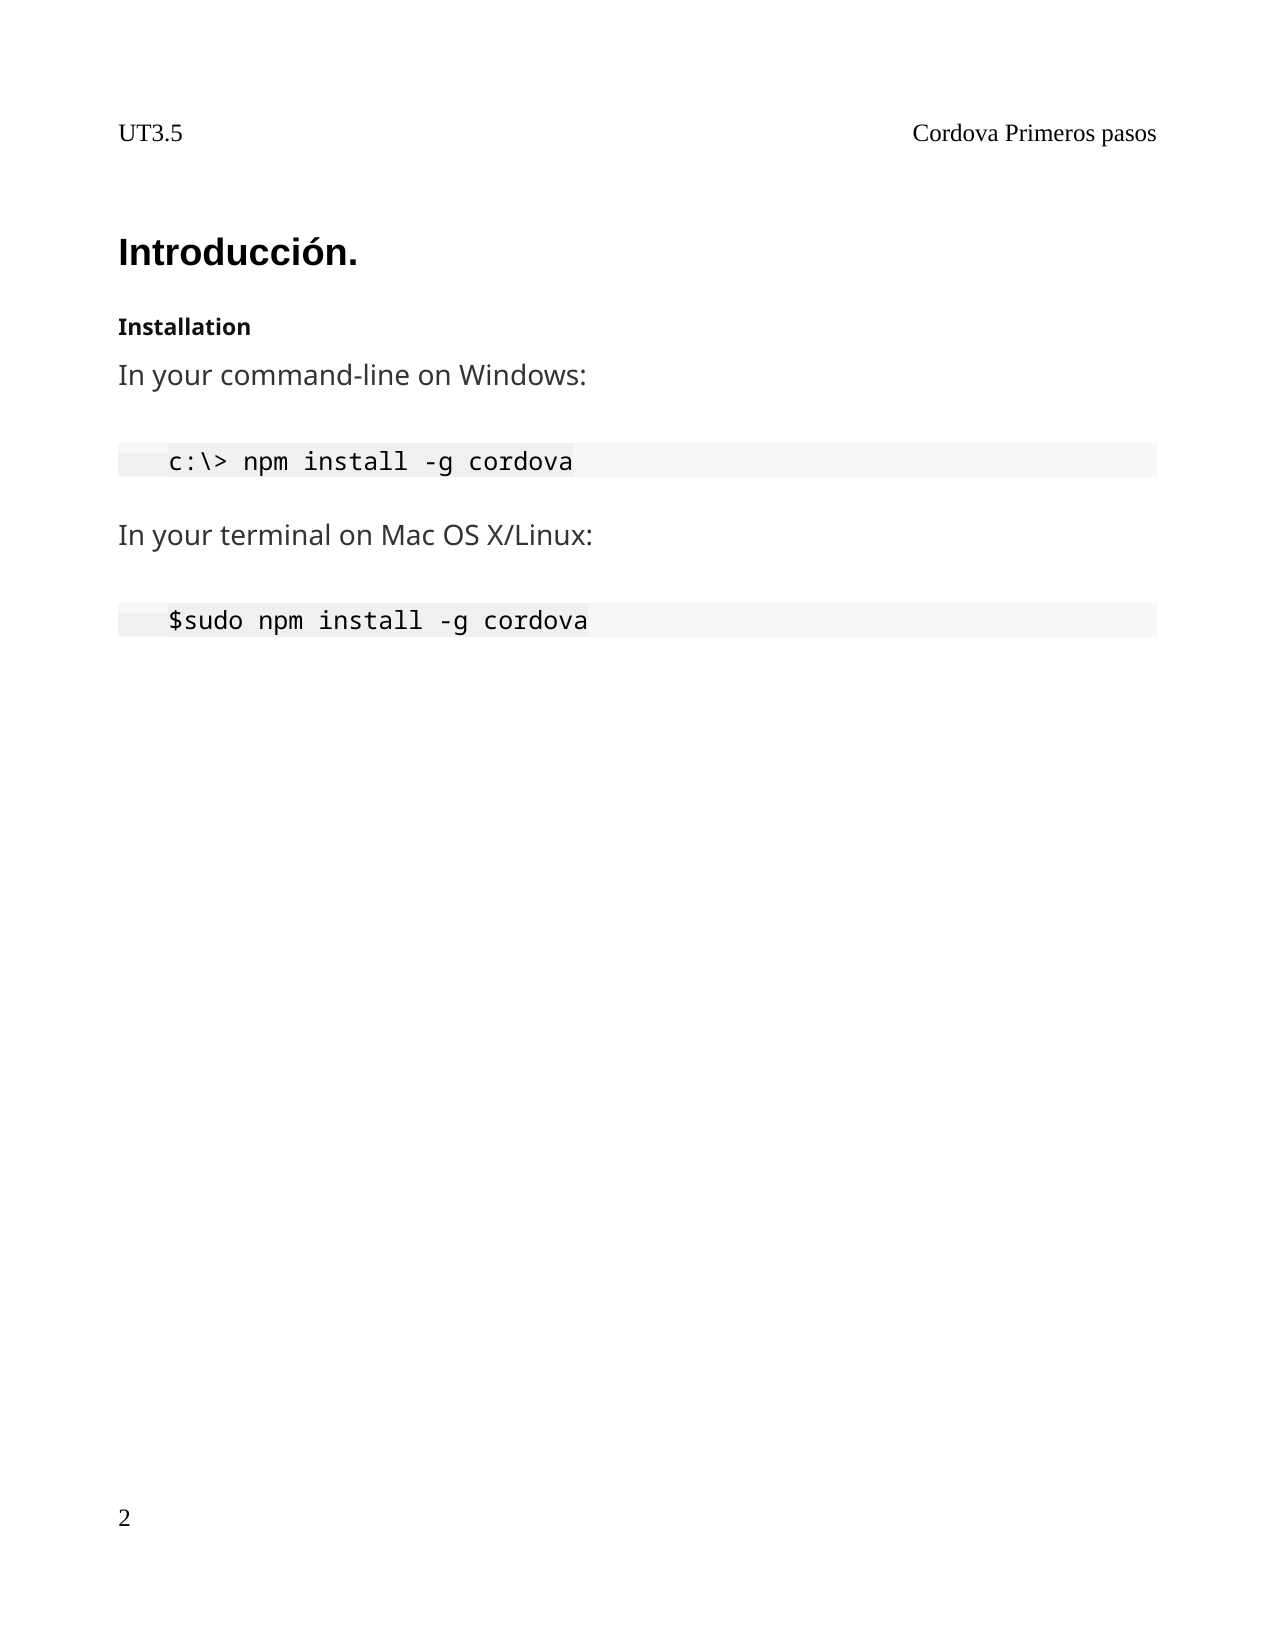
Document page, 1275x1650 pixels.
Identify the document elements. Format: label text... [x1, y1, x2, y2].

text In your command-line on Windows: [118, 355, 1157, 393]
subtitle Installation [118, 311, 1157, 342]
text In your terminal on Mac OS X/Linux: [118, 515, 1157, 553]
text $sudo npm install -g cordova [118, 603, 1157, 637]
text c:\> npm install -g cordova [118, 443, 1157, 477]
subtitle Introducción. [118, 230, 1157, 274]
